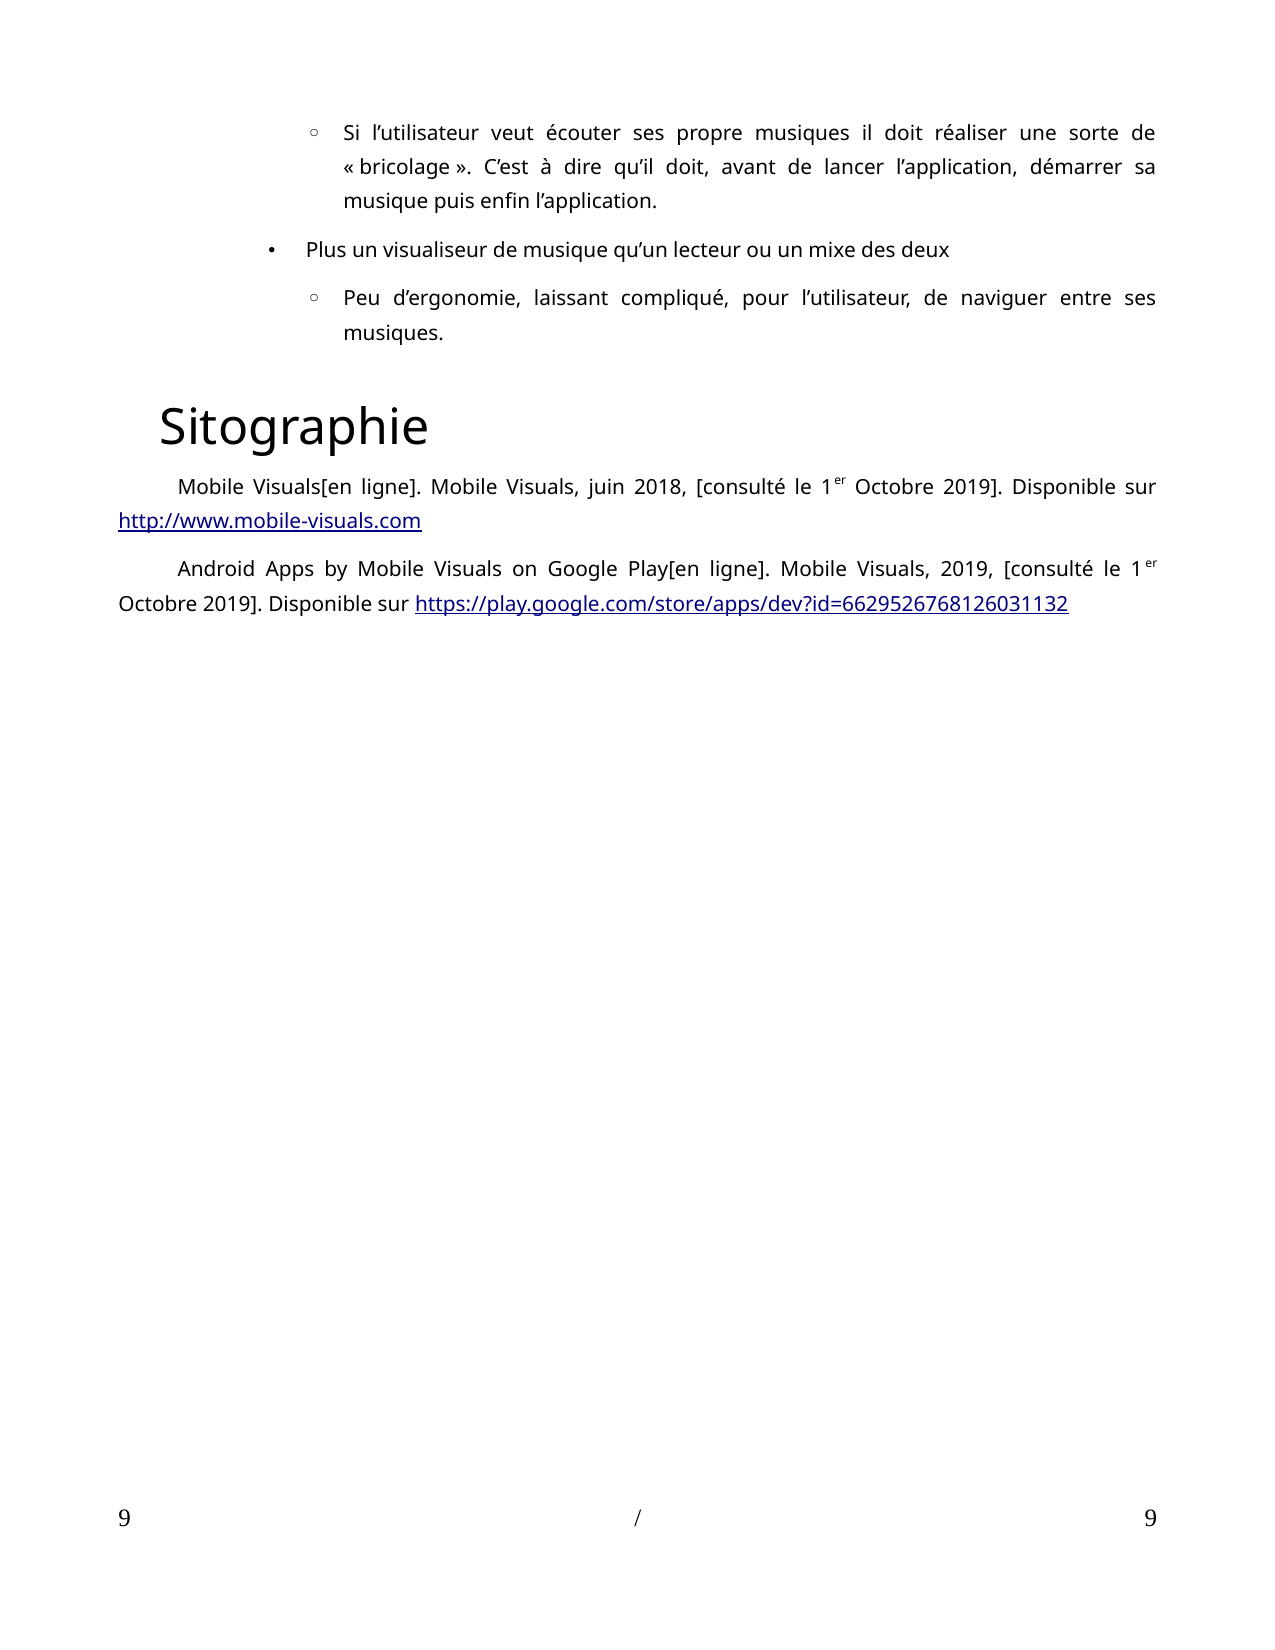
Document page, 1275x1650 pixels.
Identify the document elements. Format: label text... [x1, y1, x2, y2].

list Plus un visualiseur de musique qu’un lecteur ou un mixe des deux [268, 235, 1157, 263]
text Android Apps by Mobile Visuals on Google Play[en ligne]. Mobile Visuals, 2019, [consulté le 1er Octobre 2019]. Disponible sur https://play.google.com/store/apps/dev?id=6629526768126031132 [118, 554, 1157, 617]
list Si l’utilisateur veut écouter ses propre musiques il doit réaliser une sorte de « bricolage ». C’est à dire qu’il doit, avant de lancer l’application, démarrer sa musique puis enfin l’application. [306, 118, 1157, 215]
subtitle Sitographie [159, 391, 1157, 459]
text Mobile Visuals[en ligne]. Mobile Visuals, juin 2018, [consulté le 1er Octobre 2019]. Disponible sur http://www.mobile-visuals.com [118, 472, 1157, 534]
list Peu d’ergonomie, laissant compliqué, pour l’utilisateur, de naviguer entre ses musiques. [306, 283, 1157, 346]
